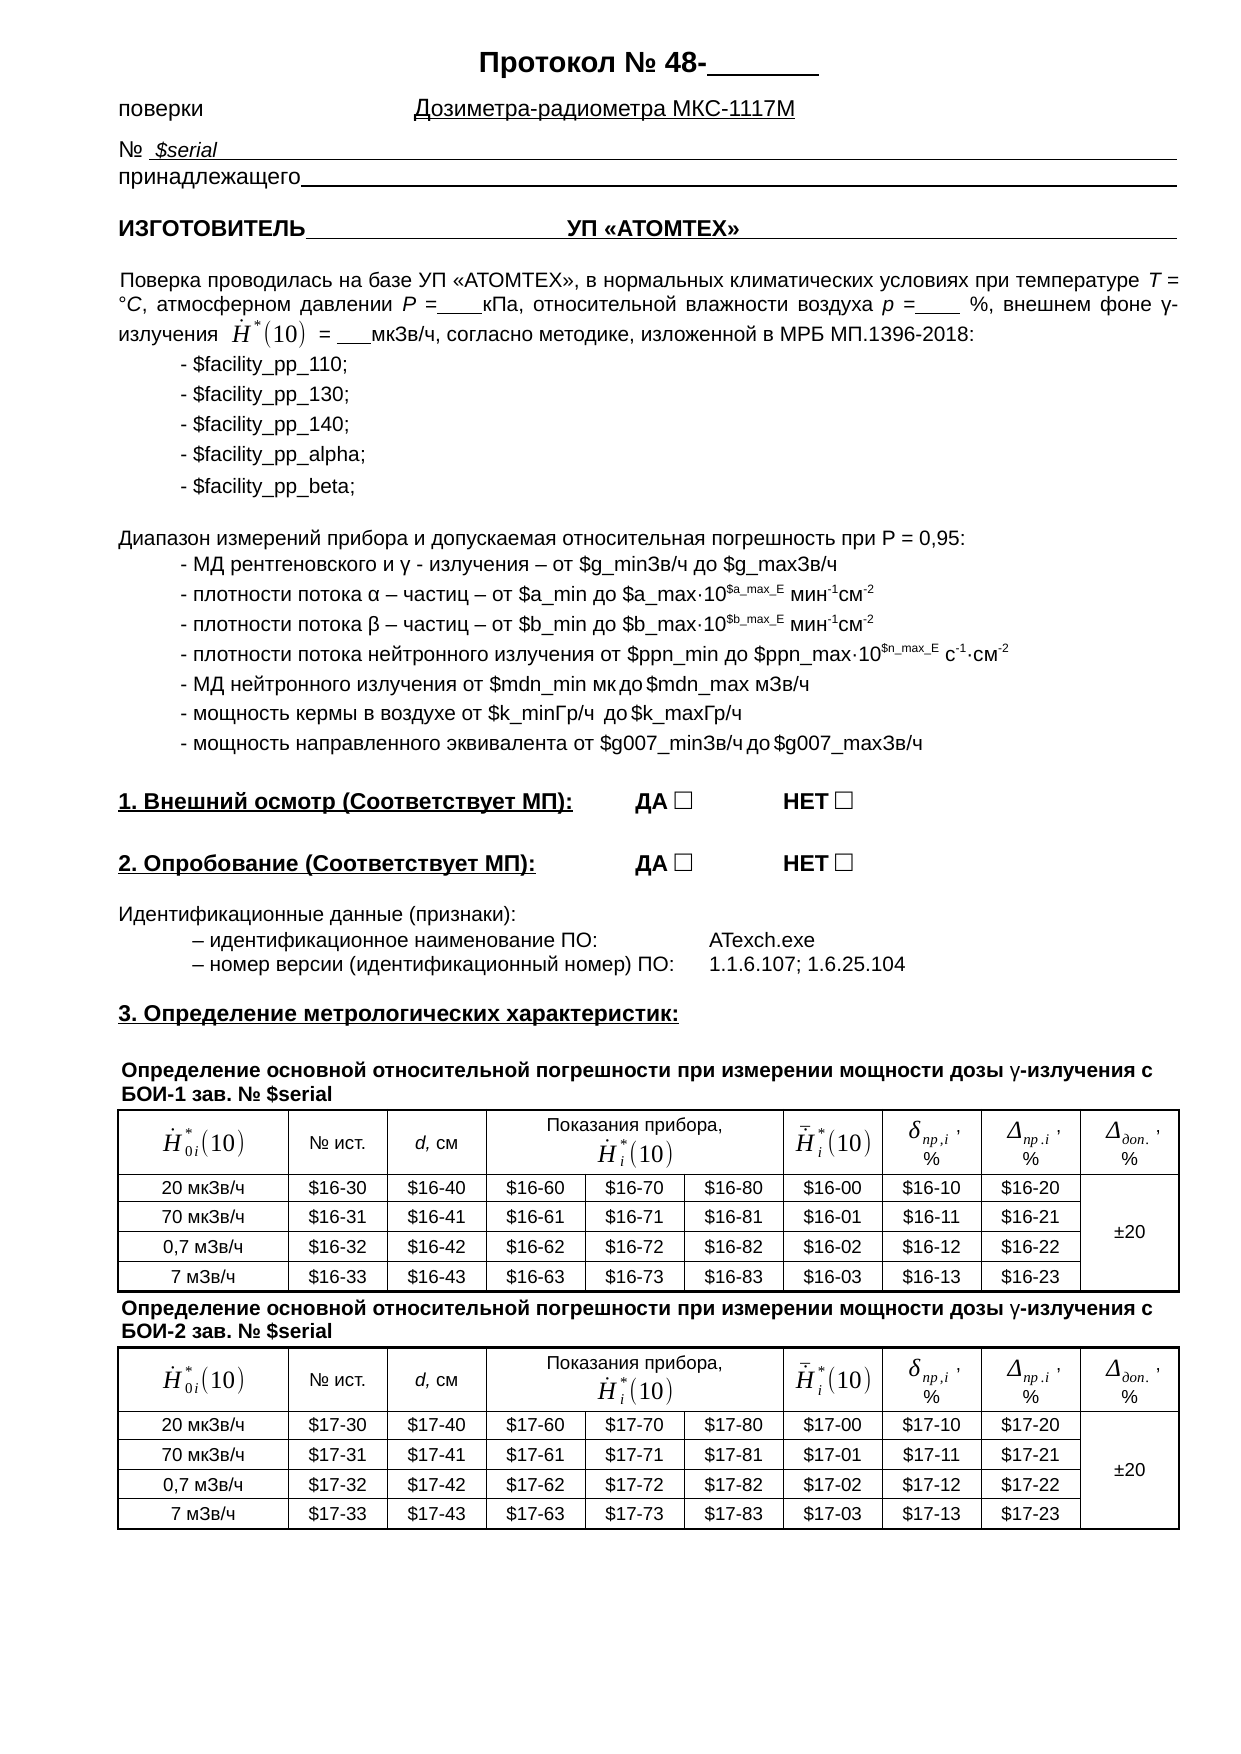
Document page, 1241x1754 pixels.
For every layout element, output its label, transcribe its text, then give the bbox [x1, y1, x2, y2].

table_cell $16-31 [289, 1202, 387, 1231]
table_cell [784, 1349, 882, 1411]
table_cell $16-22 [982, 1232, 1080, 1261]
table_cell $17-21 [982, 1440, 1080, 1468]
table_cell $16-33 [289, 1262, 387, 1290]
table_cell $17-10 [883, 1412, 981, 1439]
table_header - МД нейтронного излучения от $mdn_min мк до $mdn_max мЗв/ч [118, 669, 1114, 698]
table_cell 70 мкЗв/ч [119, 1202, 288, 1231]
table_cell $17-43 [388, 1499, 486, 1528]
table_header - $facility_pp_beta; [118, 469, 1179, 501]
table_cell $16-20 [982, 1175, 1080, 1201]
table_cell ±20 [1081, 1412, 1178, 1528]
table_cell $17-11 [883, 1440, 981, 1468]
table_cell $16-42 [388, 1232, 486, 1261]
text Протокол № 48- [88, 45, 1179, 79]
table_cell , % [982, 1349, 1080, 1411]
text 2. Опробование (Соответствует МП): ДА □ НЕТ □ [118, 844, 1179, 878]
table_cell $17-80 [685, 1412, 783, 1439]
table_cell 7 мЗв/ч [119, 1262, 288, 1290]
table_cell $16-71 [586, 1202, 684, 1231]
table_cell $17-13 [883, 1499, 981, 1528]
table_cell $16-11 [883, 1202, 981, 1231]
table_cell $16-63 [487, 1262, 585, 1290]
text ИЗГОТОВИТЕЛЬ УП «АТОМТЕХ» [118, 215, 1179, 242]
table_cell Показания прибора, [487, 1349, 783, 1411]
table_cell $17-70 [586, 1412, 684, 1439]
table_cell 20 мкЗв/ч [119, 1412, 288, 1439]
table_header - $facility_pp_140; [118, 409, 1179, 439]
table_cell $17-00 [784, 1412, 882, 1439]
table_cell $17-72 [586, 1470, 684, 1498]
table_cell $16-30 [289, 1175, 387, 1201]
table_cell $16-83 [685, 1262, 783, 1290]
text поверки Дозиметра-радиометра МКС-1117М [118, 93, 1179, 122]
table_cell $17-30 [289, 1412, 387, 1439]
table_cell $16-82 [685, 1232, 783, 1261]
text 1. Внешний осмотр (Соответствует МП): ДА □ НЕТ □ [118, 782, 1179, 815]
table_cell $16-23 [982, 1262, 1080, 1290]
table_cell , % [883, 1349, 981, 1411]
table_header - плотности потока β – частиц – от $b_min до $b_max·10$b_max_E мин-1см-2 [118, 609, 1114, 639]
table_cell 70 мкЗв/ч [119, 1440, 288, 1468]
text Поверка проводилась на базе УП «АТОМТЕХ», в нормальных климатических условиях при температуре Т = °С, атмосферном давлении Р = кПа, относительной влажности воздуха р = %, внешнем фоне γ-излучения = мкЗв/ч, согласно методике, изложенной в МРБ МП.1396-2018: [118, 268, 1179, 349]
table_cell $17-40 [388, 1412, 486, 1439]
table_cell , % [982, 1111, 1080, 1173]
table_cell $17-02 [784, 1470, 882, 1498]
text 3. Определение метрологических характеристик: [118, 1000, 1179, 1026]
table_header - плотности потока нейтронного излучения от $ppn_min до $ppn_max·10$n_max_E с-1·см-2 [118, 639, 1114, 668]
table_cell $16-10 [883, 1175, 981, 1201]
table_cell [119, 1349, 288, 1411]
table_header Определение основной относительной погрешности при измерении мощности дозы γ-излучения с БОИ-1 зав. № $serial [118, 1055, 1179, 1109]
table_cell $17-63 [487, 1499, 585, 1528]
table_cell $17-32 [289, 1470, 387, 1498]
table_cell $16-70 [586, 1175, 684, 1201]
table_cell $17-31 [289, 1440, 387, 1468]
table_cell $16-61 [487, 1202, 585, 1231]
table_cell $17-41 [388, 1440, 486, 1468]
table_cell $17-03 [784, 1499, 882, 1528]
table_cell d, см [388, 1349, 486, 1411]
table_cell $17-82 [685, 1470, 783, 1498]
table_cell $17-12 [883, 1470, 981, 1498]
table_cell $17-23 [982, 1499, 1080, 1528]
table_cell $16-02 [784, 1232, 882, 1261]
table_cell $16-41 [388, 1202, 486, 1231]
table_cell $17-20 [982, 1412, 1080, 1439]
table_header - $facility_pp_130; [118, 379, 1179, 409]
table_cell № ист. [289, 1349, 387, 1411]
table_cell $17-60 [487, 1412, 585, 1439]
table_cell $16-72 [586, 1232, 684, 1261]
table_cell $17-33 [289, 1499, 387, 1528]
text – номер версии (идентификационный номер) ПО: 1.1.6.107; 1.6.25.104 [118, 952, 1179, 976]
table_cell $16-03 [784, 1262, 882, 1290]
table_cell Показания прибора, [487, 1111, 783, 1173]
text Диапазон измерений прибора и допускаемая относительная погрешность при Р = 0,95: [118, 525, 1206, 549]
table_cell $16-32 [289, 1232, 387, 1261]
table_cell $17-42 [388, 1470, 486, 1498]
table_cell 7 мЗв/ч [119, 1499, 288, 1528]
table_header - плотности потока α – частиц – от $a_min до $a_max·10$a_max_E мин-1см-2 [118, 579, 1114, 609]
table_cell , % [883, 1111, 981, 1173]
table_cell $17-81 [685, 1440, 783, 1468]
table_cell $17-73 [586, 1499, 684, 1528]
table_cell $16-21 [982, 1202, 1080, 1231]
table_cell , % [1081, 1111, 1178, 1173]
table_header - мощность кермы в воздухе от $k_minГр/ч до $k_maxГр/ч [118, 698, 1114, 728]
table_cell $16-62 [487, 1232, 585, 1261]
table_cell $16-01 [784, 1202, 882, 1231]
table_cell $16-43 [388, 1262, 486, 1290]
table_cell 20 мкЗв/ч [119, 1175, 288, 1201]
table_cell $16-12 [883, 1232, 981, 1261]
table_cell $17-22 [982, 1470, 1080, 1498]
table_cell $17-71 [586, 1440, 684, 1468]
table_cell ±20 [1081, 1175, 1178, 1290]
text № $serial [118, 136, 1179, 163]
text принадлежащего [118, 163, 1179, 189]
table_cell № ист. [289, 1111, 387, 1173]
table_header - МД рентгеновского и γ - излучения – от $g_minЗв/ч до $g_maxЗв/ч [118, 549, 1114, 579]
table_cell , % [1081, 1349, 1178, 1411]
table_header - $facility_pp_110; [118, 349, 1179, 379]
table_header - $facility_pp_alpha; [118, 439, 1179, 469]
table_cell $16-73 [586, 1262, 684, 1290]
table_cell $16-60 [487, 1175, 585, 1201]
table_cell d, см [388, 1111, 486, 1173]
table_cell 0,7 мЗв/ч [119, 1232, 288, 1261]
table_cell [119, 1111, 288, 1173]
table_cell $16-00 [784, 1175, 882, 1201]
table_cell $16-13 [883, 1262, 981, 1290]
table_cell $17-62 [487, 1470, 585, 1498]
table_cell $17-83 [685, 1499, 783, 1528]
table_cell $16-81 [685, 1202, 783, 1231]
text Идентификационные данные (признаки): [118, 902, 1179, 926]
text – идентификационное наименование ПО: ATexch.exe [118, 926, 1179, 952]
table_cell $17-61 [487, 1440, 585, 1468]
table_cell $16-40 [388, 1175, 486, 1201]
table_header - мощность направленного эквивалента от $g007_minЗв/ч до $g007_maxЗв/ч [118, 728, 1114, 758]
table_cell $16-80 [685, 1175, 783, 1201]
table_cell 0,7 мЗв/ч [119, 1470, 288, 1498]
table_cell $17-01 [784, 1440, 882, 1468]
table_cell [784, 1111, 882, 1173]
table_header Определение основной относительной погрешности при измерении мощности дозы γ-излучения с БОИ-2 зав. № $serial [118, 1293, 1179, 1346]
